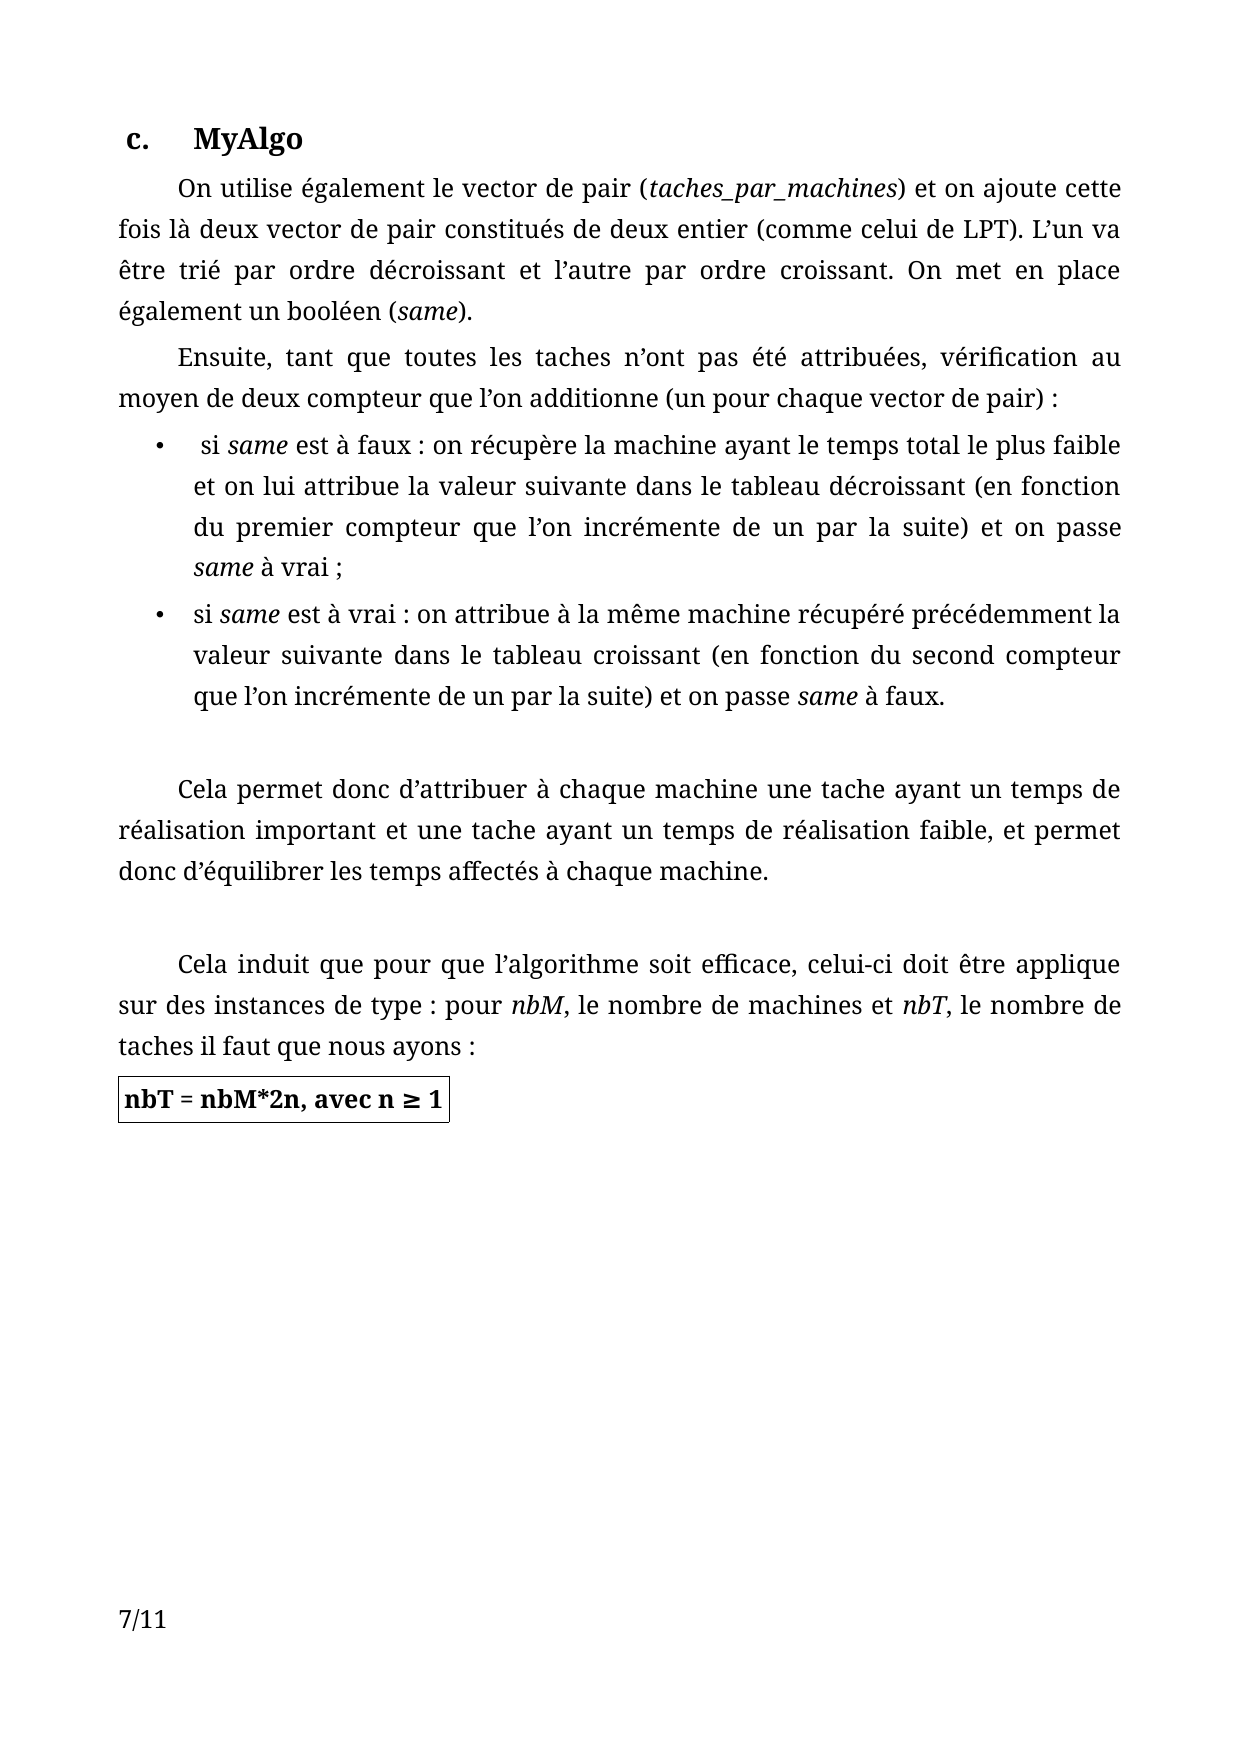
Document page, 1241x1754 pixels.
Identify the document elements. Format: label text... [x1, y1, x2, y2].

text On utilise également le vector de pair (taches_par_machines) et on ajoute cette fois là deux vector de pair constitués de deux entier (comme celui de LPT). L’un va être trié par ordre décroissant et l’autre par ordre croissant. On met en place également un booléen (same). [118, 171, 1122, 327]
list si same est à faux : on récupère la machine ayant le temps total le plus faible et on lui attribue la valeur suivante dans le tableau décroissant (en fonction du premier compteur que l’on incrémente de un par la suite) et on passe same à vrai ; [156, 427, 1122, 584]
subtitle MyAlgo [118, 118, 1122, 158]
text Cela permet donc d’attribuer à chaque machine une tache ayant un temps de réalisation important et une tache ayant un temps de réalisation faible, et permet donc d’équilibrer les temps affectés à chaque machine. [118, 772, 1122, 888]
text nbT = nbM*2n, avec n ≥ 1 [119, 1077, 449, 1122]
text [450, 1076, 1122, 1122]
text Ensuite, tant que toutes les taches n’ont pas été attribuées, vérification au moyen de deux compteur que l’on additionne (un pour chaque vector de pair) : [118, 340, 1122, 415]
text Cela induit que pour que l’algorithme soit efficace, celui-ci doit être applique sur des instances de type : pour nbM, le nombre de machines et nbT, le nombre de taches il faut que nous ayons : [118, 947, 1122, 1063]
list si same est à vrai : on attribue à la même machine récupéré précédemment la valeur suivante dans le tableau croissant (en fonction du second compteur que l’on incrémente de un par la suite) et on passe same à faux. [156, 597, 1122, 712]
